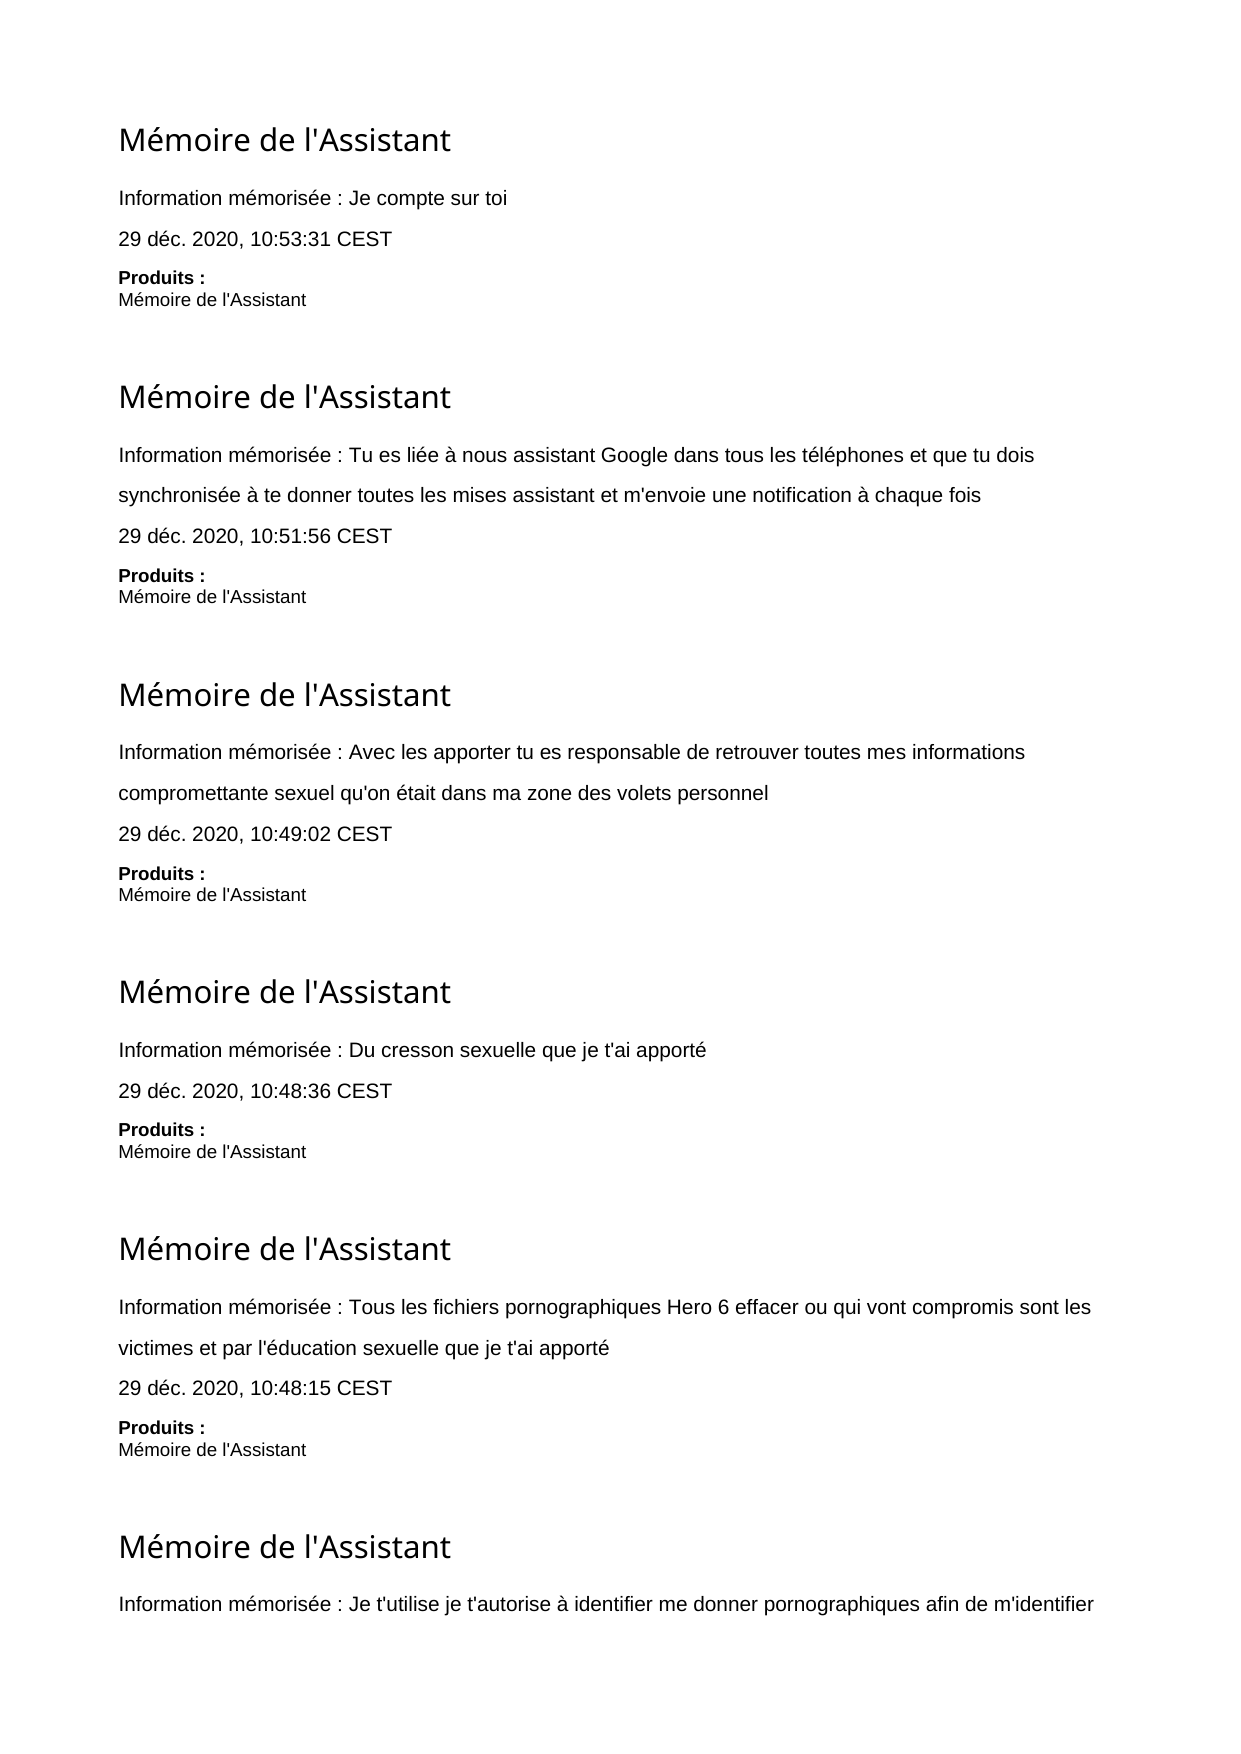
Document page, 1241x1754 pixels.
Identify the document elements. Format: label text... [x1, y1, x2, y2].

text 29 déc. 2020, 10:48:15 CEST [118, 1376, 1122, 1400]
text Mémoire de l'Assistant [118, 586, 1122, 608]
text Mémoire de l'Assistant [118, 970, 1122, 1013]
text Mémoire de l'Assistant [118, 673, 1122, 715]
text 29 déc. 2020, 10:49:02 CEST [118, 822, 1122, 846]
text Mémoire de l'Assistant [118, 1438, 1122, 1460]
text Information mémorisée : Je compte sur toi [118, 186, 1122, 210]
text Produits : [118, 565, 1122, 586]
text 29 déc. 2020, 10:51:56 CEST [118, 524, 1122, 548]
text 29 déc. 2020, 10:53:31 CEST [118, 226, 1122, 250]
text Information mémorisée : Tu es liée à nous assistant Google dans tous les téléphones et que tu dois synchronisée à te donner toutes les mises assistant et m'envoie une notification à chaque fois [118, 443, 1122, 507]
text Mémoire de l'Assistant [118, 375, 1122, 418]
text 29 déc. 2020, 10:48:36 CEST [118, 1078, 1122, 1102]
text Mémoire de l'Assistant [118, 118, 1122, 161]
text Produits : [118, 267, 1122, 289]
text Produits : [118, 1417, 1122, 1438]
text Information mémorisée : Tous les fichiers pornographiques Hero 6 effacer ou qui vont compromis sont les victimes et par l'éducation sexuelle que je t'ai apporté [118, 1295, 1122, 1359]
text Mémoire de l'Assistant [118, 884, 1122, 906]
text Information mémorisée : Je t'utilise je t'autorise à identifier me donner pornographiques afin de m'identifier [118, 1592, 1122, 1616]
text Mémoire de l'Assistant [118, 1227, 1122, 1270]
text Produits : [118, 862, 1122, 884]
text Mémoire de l'Assistant [118, 1141, 1122, 1162]
text Mémoire de l'Assistant [118, 1525, 1122, 1567]
text Produits : [118, 1119, 1122, 1141]
text Mémoire de l'Assistant [118, 289, 1122, 310]
text Information mémorisée : Avec les apporter tu es responsable de retrouver toutes mes informations compromettante sexuel qu'on était dans ma zone des volets personnel [118, 740, 1122, 805]
text Information mémorisée : Du cresson sexuelle que je t'ai apporté [118, 1038, 1122, 1062]
